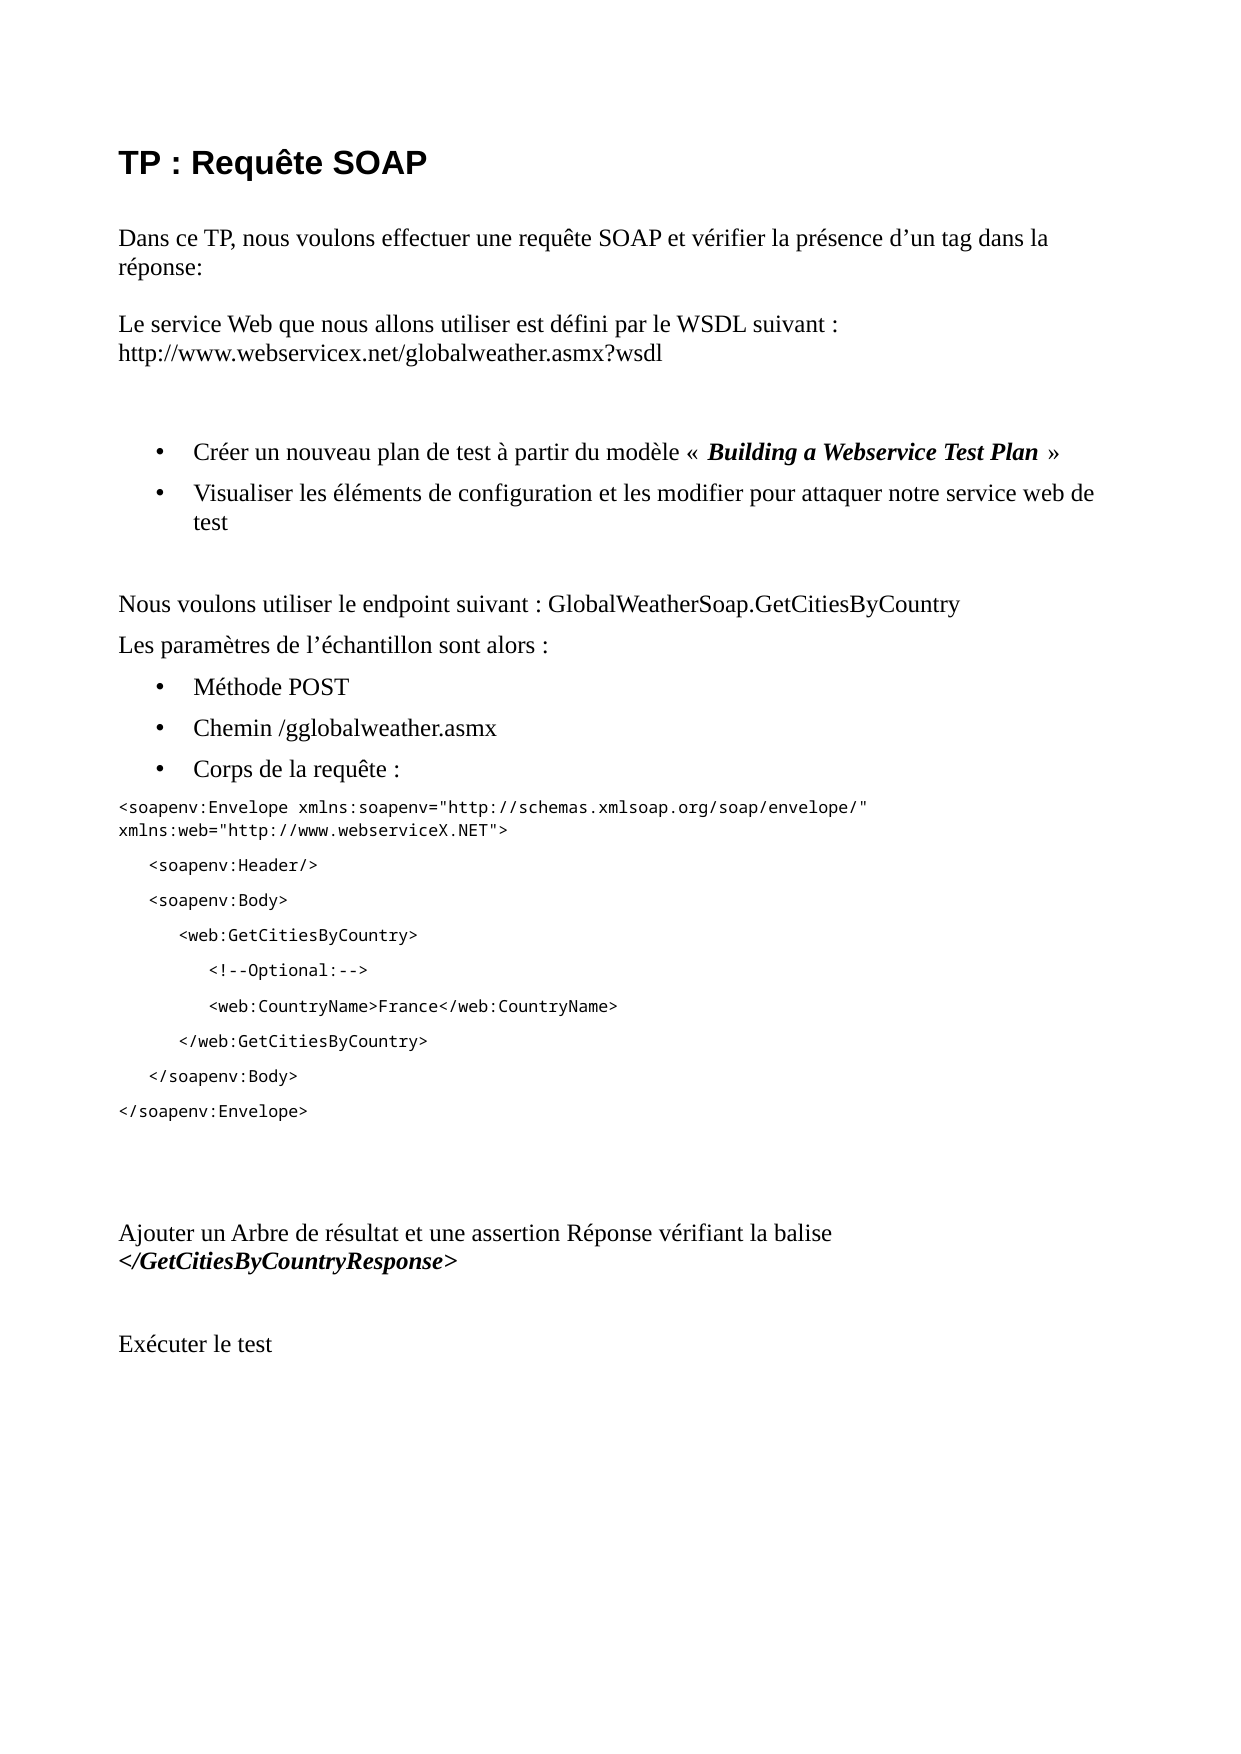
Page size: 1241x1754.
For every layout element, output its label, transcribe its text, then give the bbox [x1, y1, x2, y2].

list Méthode POST [156, 672, 1122, 701]
text <soapenv:Envelope xmlns:soapenv="http://schemas.xmlsoap.org/soap/envelope/" xmlns:web="http://www.webserviceX.NET"> [118, 796, 1122, 841]
text </soapenv:Body> [118, 1065, 1122, 1087]
text <!--Optional:--> [118, 959, 1122, 982]
text </soapenv:Envelope> [118, 1100, 1122, 1123]
text http://www.webservicex.net/globalweather.asmx?wsdl [118, 338, 1122, 367]
text <web:GetCitiesByCountry> [118, 924, 1122, 947]
list Visualiser les éléments de configuration et les modifier pour attaquer notre service web de test [156, 478, 1122, 536]
text Le service Web que nous allons utiliser est défini par le WSDL suivant : [118, 309, 1122, 338]
list Chemin /gglobalweather.asmx [156, 713, 1122, 742]
text Ajouter un Arbre de résultat et une assertion Réponse vérifiant la balise </GetCitiesByCountryResponse> [118, 1218, 1122, 1275]
text Les paramètres de l’échantillon sont alors : [118, 631, 1122, 659]
subtitle TP : Requête SOAP [118, 143, 1122, 182]
text Dans ce TP, nous voulons effectuer une requête SOAP et vérifier la présence d’un tag dans la réponse: [118, 223, 1122, 281]
text </web:GetCitiesByCountry> [118, 1029, 1122, 1052]
list Corps de la requête : [156, 754, 1122, 783]
text <soapenv:Header/> [118, 853, 1122, 876]
text Nous voulons utiliser le endpoint suivant : GlobalWeatherSoap.GetCitiesByCountry [118, 589, 1122, 618]
text <soapenv:Body> [118, 889, 1122, 911]
list Créer un nouveau plan de test à partir du modèle « Building a Webservice Test Plan » [156, 437, 1122, 466]
text <web:CountryName>France</web:CountryName> [118, 994, 1122, 1017]
text Exécuter le test [118, 1329, 1122, 1358]
